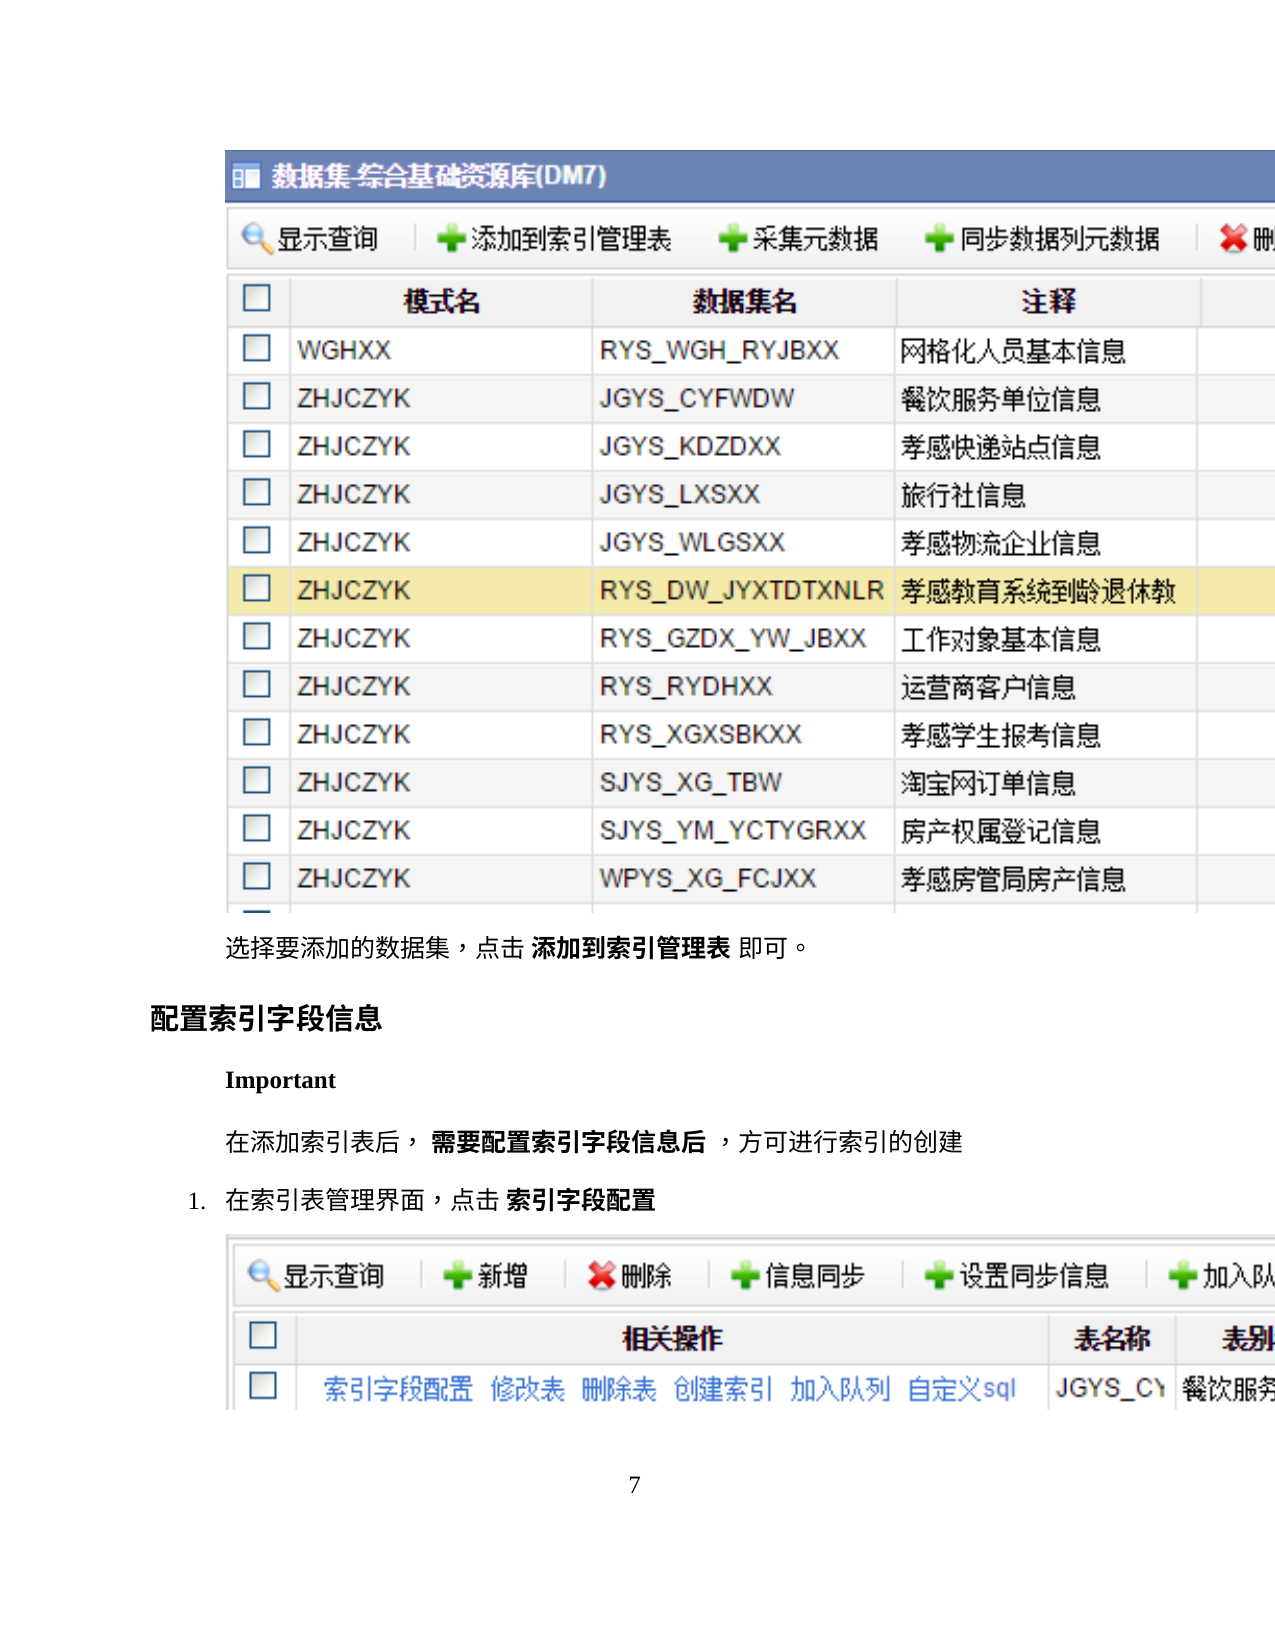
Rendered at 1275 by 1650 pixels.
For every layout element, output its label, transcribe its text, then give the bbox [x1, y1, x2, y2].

picture [225, 150, 1275, 913]
picture [225, 1234, 1275, 1410]
list 选择要添加的数据集，点击 添加到索引管理表 即可。 [187, 930, 1125, 964]
list 在索引表管理界面，点击 索引字段配置 [187, 1182, 1125, 1216]
text 在添加索引表后， 需要配置索引字段信息后 ，方可进行索引的创建 [225, 1124, 1125, 1158]
text Important [225, 1066, 1125, 1094]
subtitle 配置索引字段信息 [150, 998, 1125, 1038]
